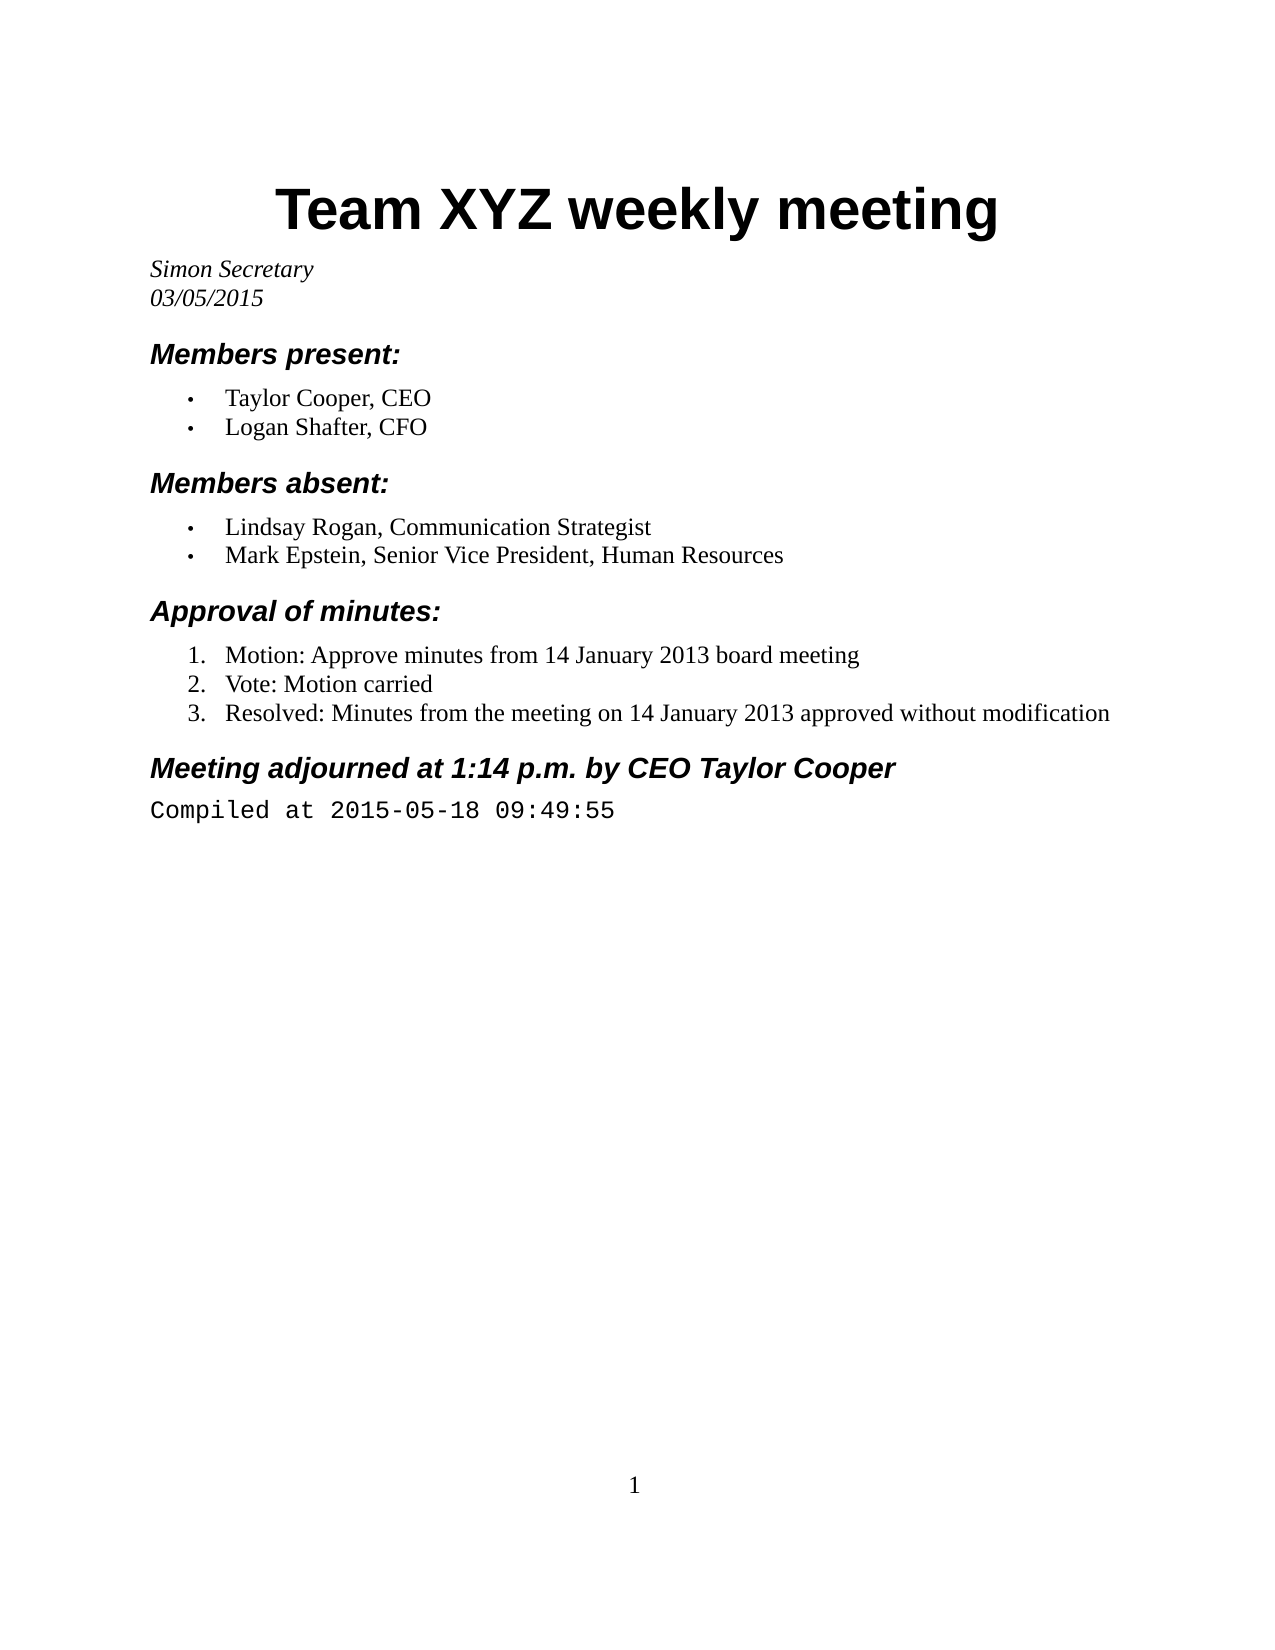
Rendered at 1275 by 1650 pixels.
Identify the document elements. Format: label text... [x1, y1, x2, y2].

list Lindsay Rogan, Communication Strategist [187, 512, 1125, 540]
list Taylor Cooper, CEO [187, 383, 1125, 412]
list Resolved: Minutes from the meeting on 14 January 2013 approved without modification [187, 698, 1125, 726]
title Team XYZ weekly meeting [150, 175, 1125, 242]
subtitle Approval of minutes: [150, 594, 1125, 628]
text 03/05/2015 [150, 283, 1125, 312]
text Simon Secretary [150, 254, 1125, 283]
subtitle Members present: [150, 337, 1125, 371]
list Mark Epstein, Senior Vice President, Human Resources [187, 540, 1125, 569]
subtitle Members absent: [150, 466, 1125, 499]
list Motion: Approve minutes from 14 January 2013 board meeting [187, 640, 1125, 669]
text Compiled at 2015-05-18 09:49:55 [150, 797, 1125, 826]
list Vote: Motion carried [187, 669, 1125, 698]
subtitle Meeting adjourned at 1:14 p.m. by CEO Taylor Cooper [150, 751, 1125, 785]
list Logan Shafter, CFO [187, 412, 1125, 441]
